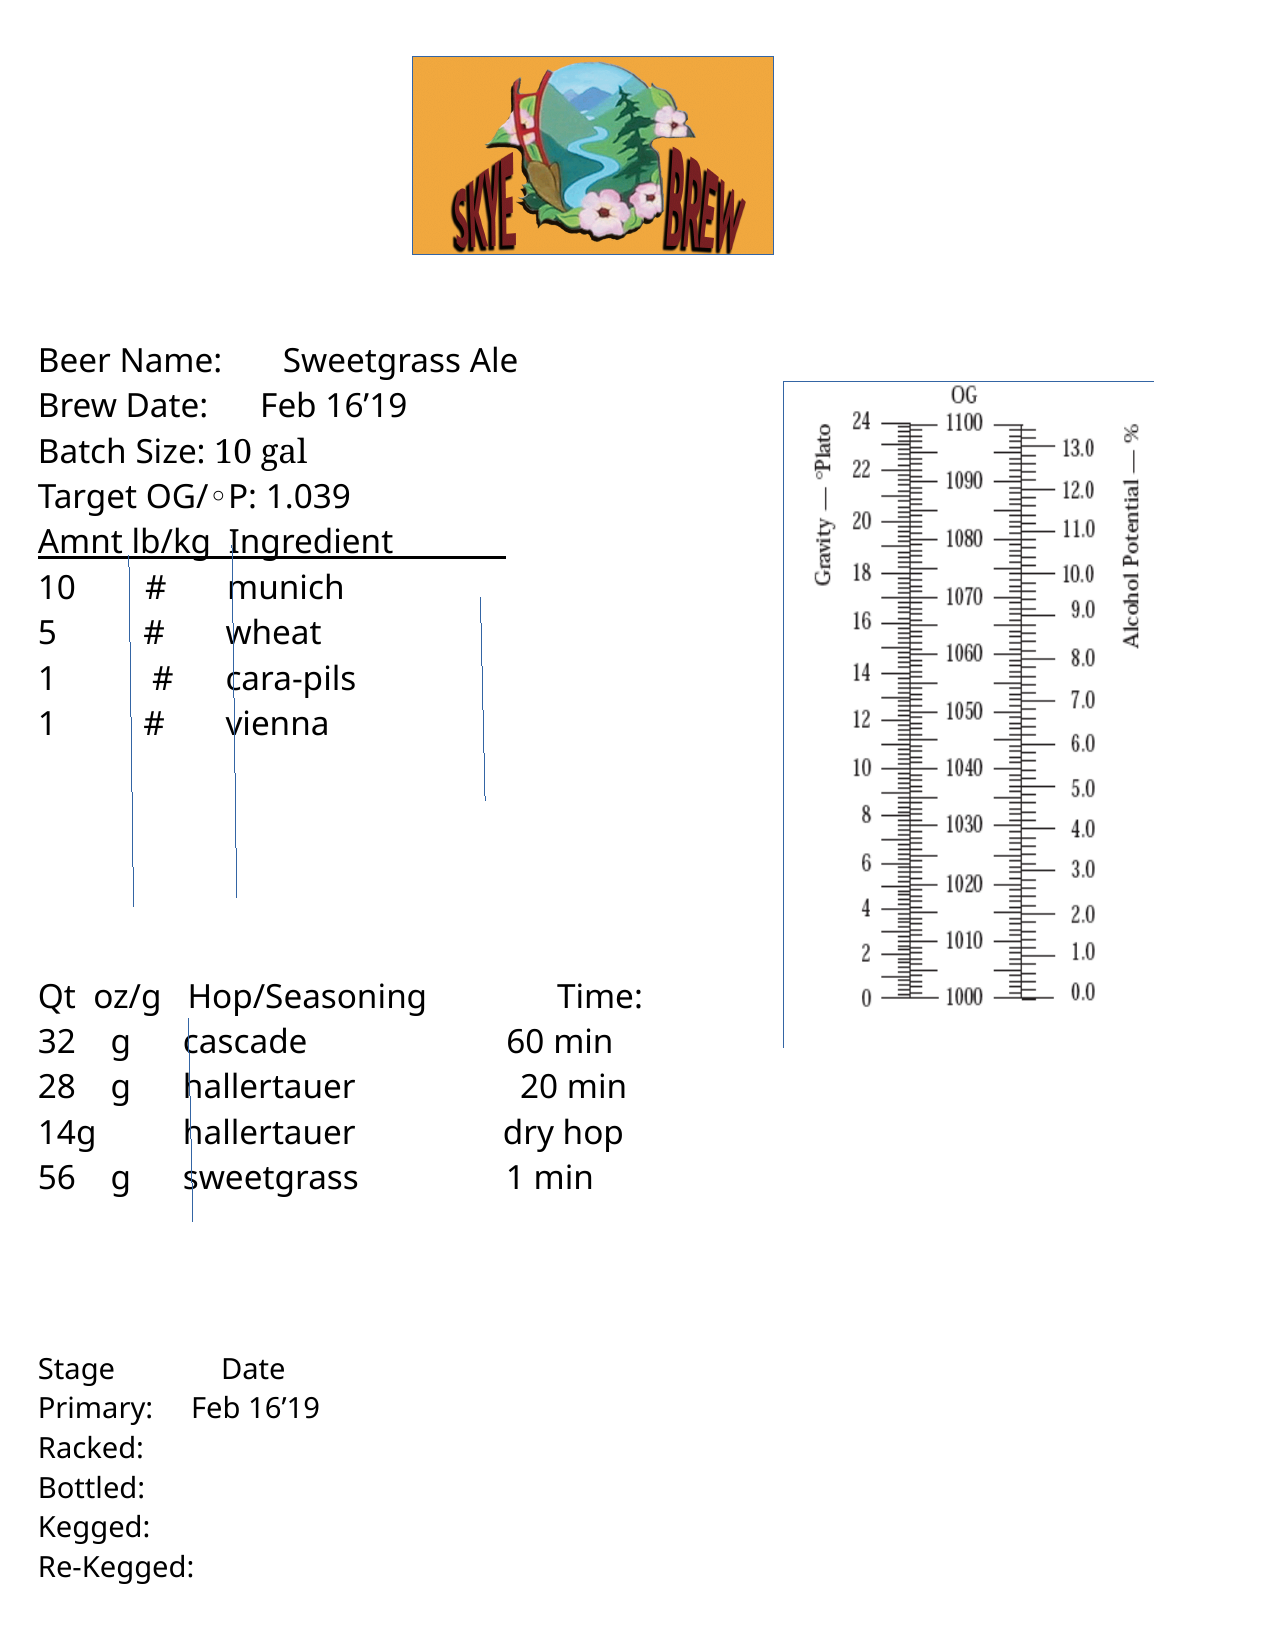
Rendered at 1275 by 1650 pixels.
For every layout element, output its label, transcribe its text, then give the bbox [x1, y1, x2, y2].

text [1154, 609, 1237, 654]
text [1154, 518, 1237, 564]
text 32 g cascade 60 min [38, 1018, 189, 1063]
text Brew Date: Feb 16’19 [38, 382, 783, 427]
text [1154, 427, 1237, 473]
text Amnt lb/kg Ingredient [38, 518, 783, 564]
text Target OG/◦P: 1.039 [38, 473, 783, 518]
text Primary: Feb 16’19 [38, 1388, 1237, 1427]
text Re-Kegged: [38, 1546, 1237, 1586]
text 1 # vienna [38, 700, 234, 745]
text 56 g sweetgrass 1 min [192, 1154, 1237, 1199]
text 10 # munich [38, 564, 232, 609]
text [1154, 473, 1237, 518]
text 14g hallertauer dry hop [38, 1109, 1237, 1154]
text Batch Size: 10 gal [38, 427, 783, 473]
text Racked: [38, 1427, 1237, 1467]
text Qt oz/g Hop/Seasoning Time: [38, 972, 783, 1018]
text [1154, 654, 1237, 700]
text 1 [38, 654, 130, 700]
text # cara-pils [131, 654, 783, 700]
text [1154, 382, 1237, 427]
text Stage Date [38, 1348, 1237, 1388]
text Bottled: [38, 1467, 1237, 1507]
text Beer Name: Sweetgrass Ale [38, 337, 1237, 382]
text 5 # wheat [38, 609, 783, 654]
text 1 # vienna [235, 700, 783, 745]
text 1 # vienna [1154, 700, 1237, 745]
text 10 # munich [233, 564, 783, 609]
text 10 # munich [1154, 564, 1237, 609]
text 28 g hallertauer 20 min [38, 1063, 1237, 1109]
text 32 g cascade 60 min [189, 1018, 1237, 1063]
text [1154, 972, 1237, 1018]
text 56 g sweetgrass 1 min [38, 1154, 193, 1199]
text Kegged: [38, 1507, 1237, 1546]
